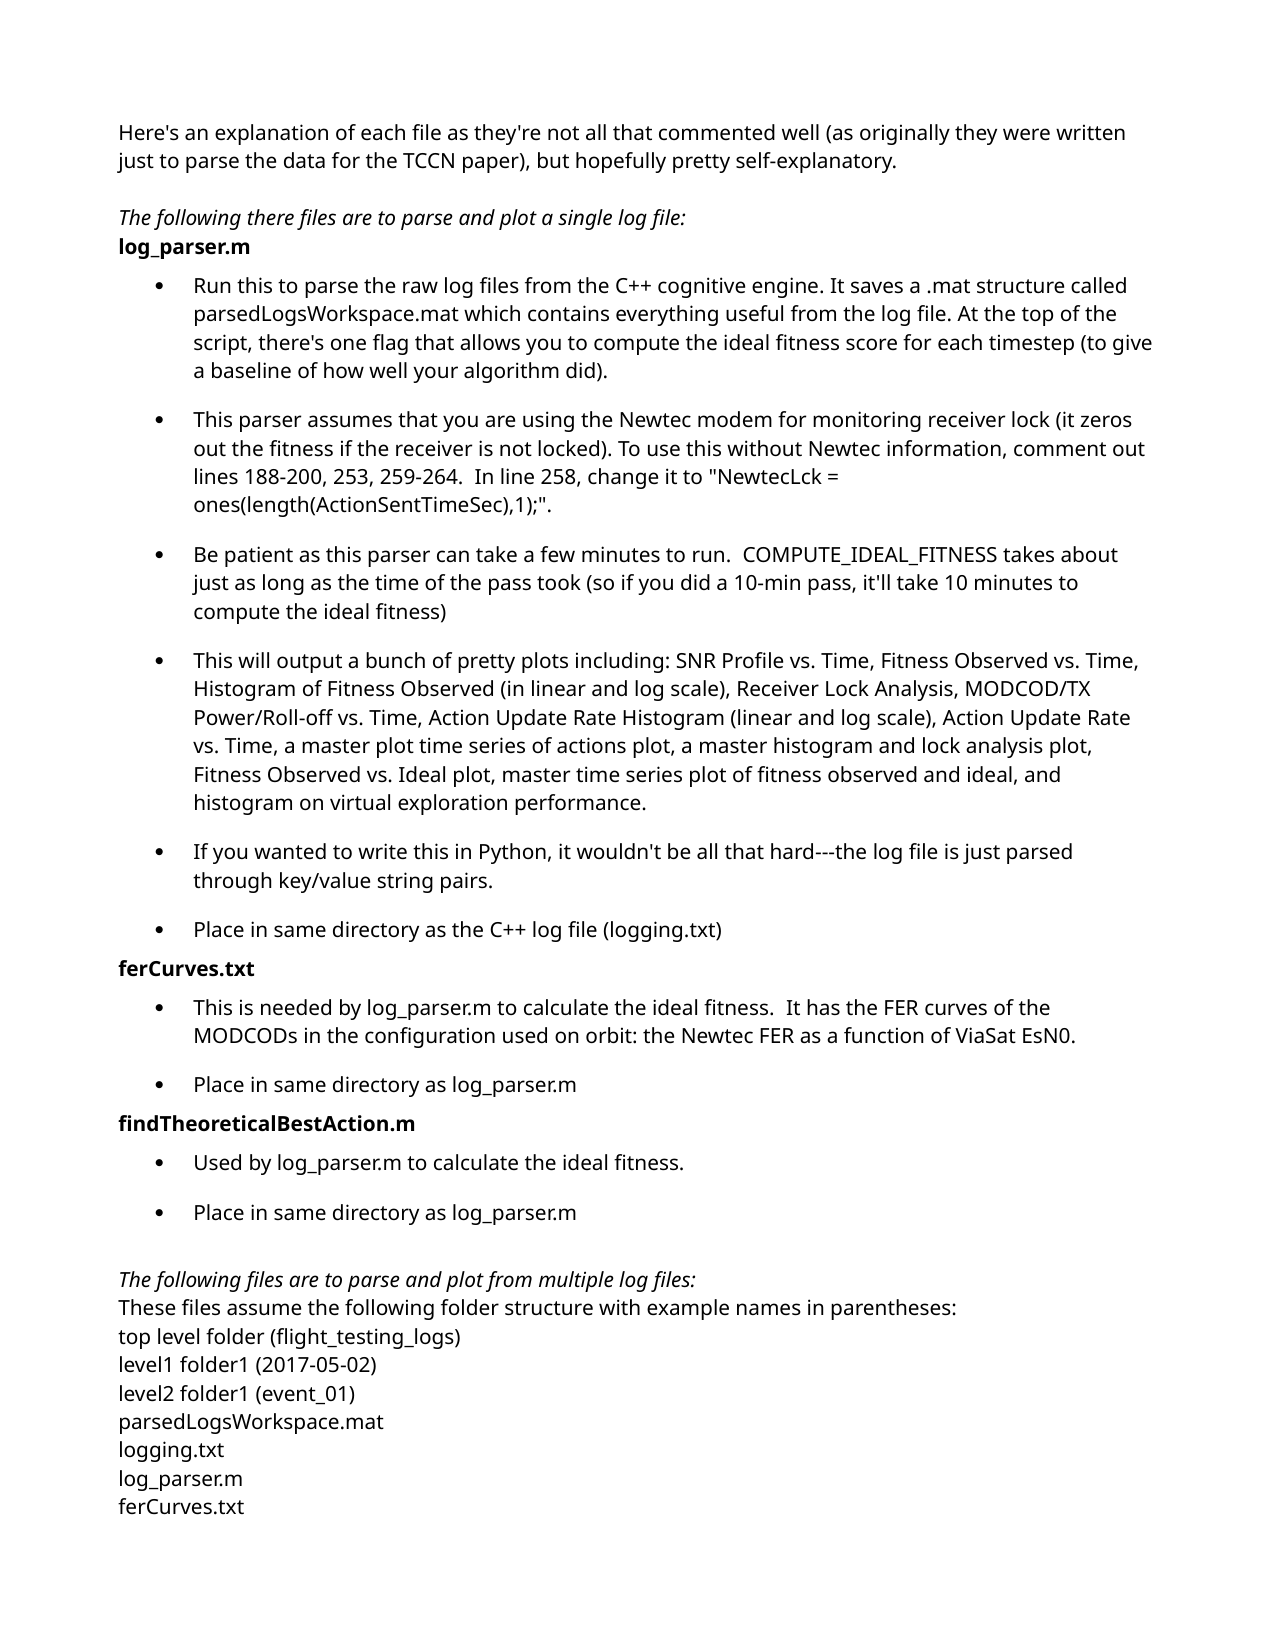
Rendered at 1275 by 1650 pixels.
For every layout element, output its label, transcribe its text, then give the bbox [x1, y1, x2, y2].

text These files assume the following folder structure with example names in parentheses: [118, 1293, 1157, 1322]
text level1 folder1 (2017-05-02) [118, 1350, 1157, 1379]
text ferCurves.txt [118, 954, 1157, 982]
list This is needed by log_parser.m to calculate the ideal fitness. It has the FER curves of the MODCODs in the configuration used on orbit: the Newtec FER as a function of ViaSat EsN0. [156, 993, 1157, 1050]
list Be patient as this parser can take a few minutes to run. COMPUTE_IDEAL_FITNESS takes about just as long as the time of the pass took (so if you did a 10-min pass, it'll take 10 minutes to compute the ideal fitness) [156, 540, 1157, 625]
text ferCurves.txt [118, 1492, 1157, 1521]
text Here's an explanation of each file as they're not all that commented well (as originally they were written just to parse the data for the TCCN paper), but hopefully pretty self-explanatory. [118, 118, 1157, 175]
text log_parser.m [118, 1464, 1157, 1492]
list Used by log_parser.m to calculate the ideal fitness. [156, 1148, 1157, 1177]
text level2 folder1 (event_01) [118, 1379, 1157, 1407]
list This parser assumes that you are using the Newtec modem for monitoring receiver lock (it zeros out the fitness if the receiver is not locked). To use this without Newtec information, comment out lines 188-200, 253, 259-264. In line 258, change it to "NewtecLck = ones(length(ActionSentTimeSec),1);". [156, 405, 1157, 519]
list Run this to parse the raw log files from the C++ cognitive engine. It saves a .mat structure called parsedLogsWorkspace.mat which contains everything useful from the log file. At the top of the script, there's one flag that allows you to compute the ideal fitness score for each timestep (to give a baseline of how well your algorithm did). [156, 271, 1157, 384]
list Place in same directory as log_parser.m [156, 1198, 1157, 1226]
list Place in same directory as log_parser.m [156, 1071, 1157, 1099]
text log_parser.m [118, 232, 1157, 260]
list If you wanted to write this in Python, it wouldn't be all that hard---the log file is just parsed through key/value string pairs. [156, 837, 1157, 894]
list Place in same directory as the C++ log file (logging.txt) [156, 915, 1157, 944]
text The following files are to parse and plot from multiple log files: [118, 1265, 1157, 1293]
text logging.txt [118, 1436, 1157, 1464]
list This will output a bunch of pretty plots including: SNR Profile vs. Time, Fitness Observed vs. Time, Histogram of Fitness Observed (in linear and log scale), Receiver Lock Analysis, MODCOD/TX Power/Roll-off vs. Time, Action Update Rate Histogram (linear and log scale), Action Update Rate vs. Time, a master plot time series of actions plot, a master histogram and lock analysis plot, Fitness Observed vs. Ideal plot, master time series plot of fitness observed and ideal, and histogram on virtual exploration performance. [156, 646, 1157, 817]
text The following there files are to parse and plot a single log file: [118, 203, 1157, 232]
text top level folder (flight_testing_logs) [118, 1322, 1157, 1350]
text findTheoreticalBestAction.m [118, 1109, 1157, 1138]
text parsedLogsWorkspace.mat [118, 1407, 1157, 1436]
